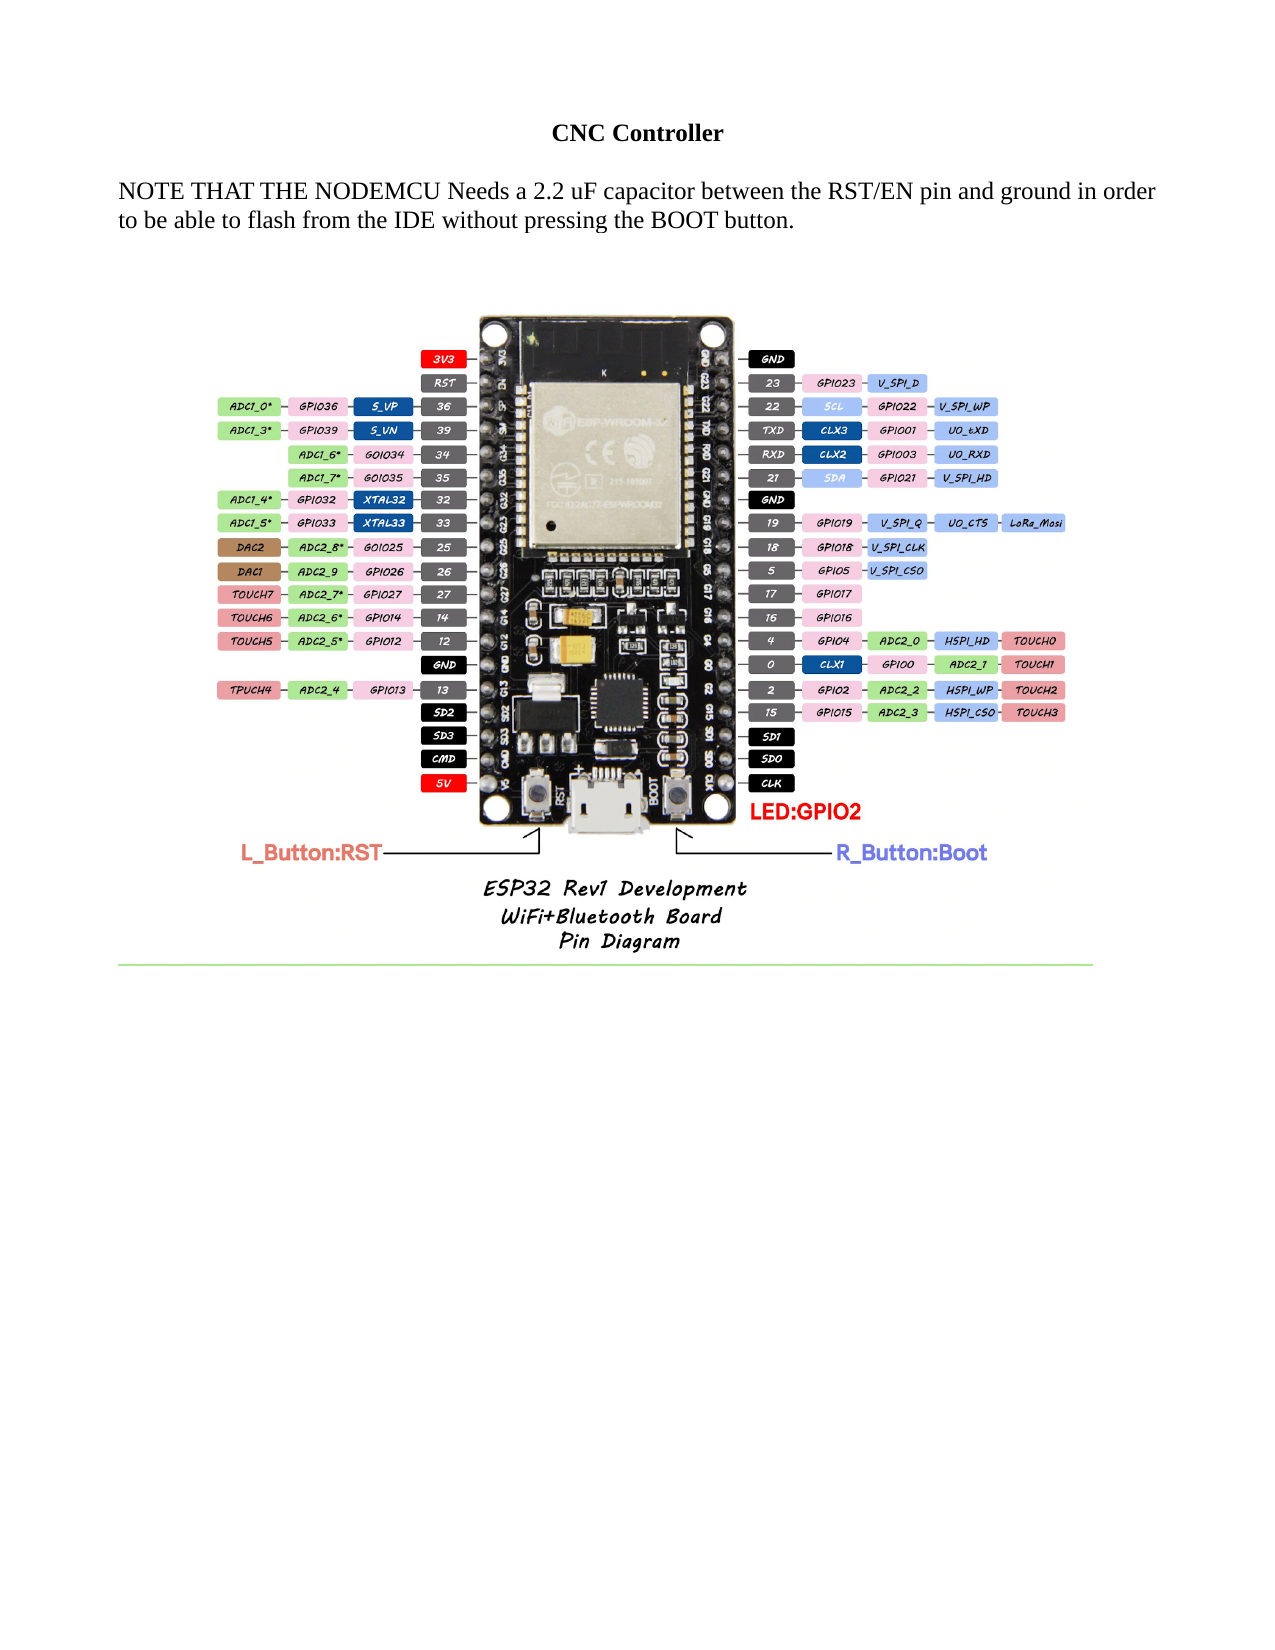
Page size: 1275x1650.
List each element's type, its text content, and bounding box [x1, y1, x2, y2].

picture [118, 233, 1094, 966]
text NOTE THAT THE NODEMCU Needs a 2.2 uF capacitor between the RST/EN pin and ground in order to be able to flash from the IDE without pressing the BOOT button. [118, 176, 1157, 234]
